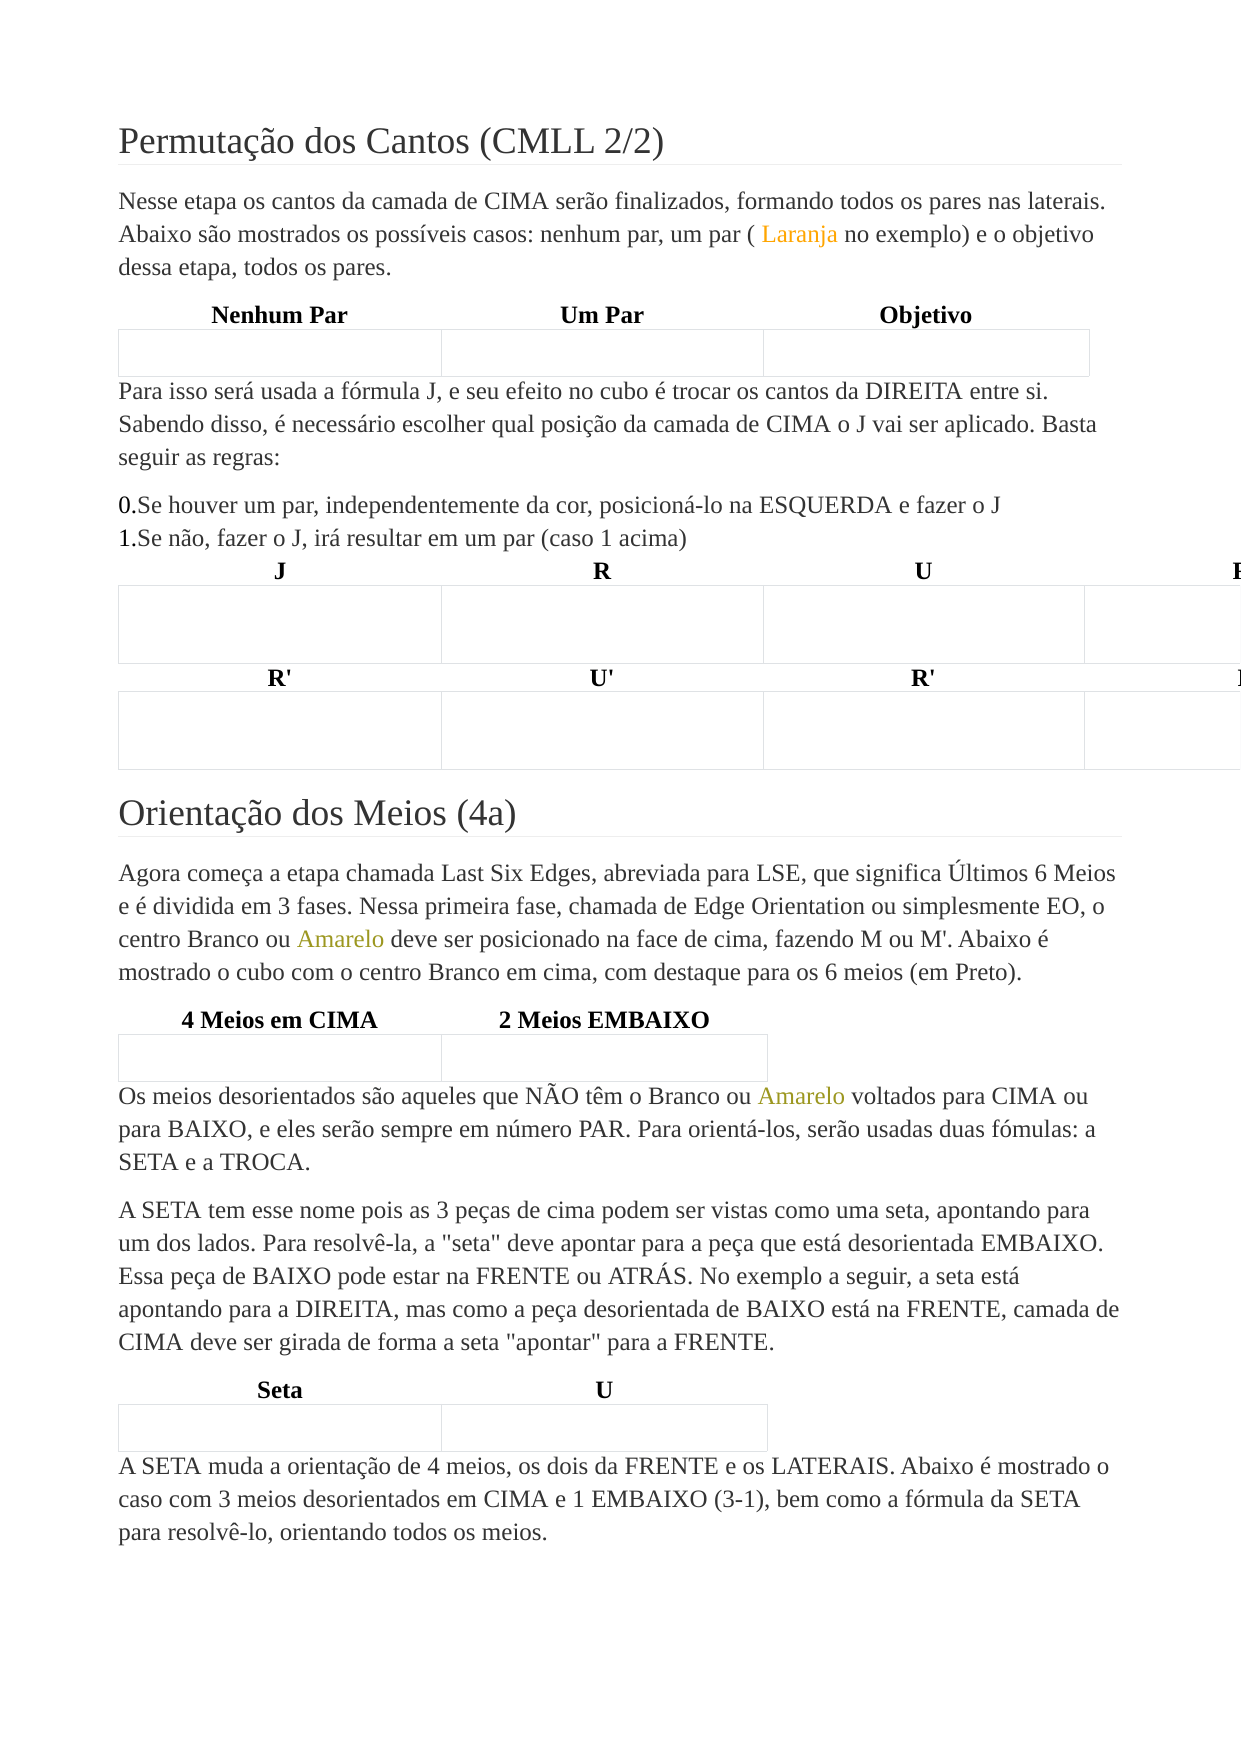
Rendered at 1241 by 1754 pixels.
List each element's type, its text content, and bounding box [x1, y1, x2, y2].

table_cell [442, 586, 763, 663]
text Nesse etapa os cantos da camada de CIMA serão finalizados, formando todos os pares nas laterais. Abaixo são mostrados os possíveis casos: nenhum par, um par ( Laranja no exemplo) e o objetivo dessa etapa, todos os pares. [118, 186, 1122, 281]
subtitle Orientação dos Meios (4a) [118, 790, 1122, 836]
table_cell [442, 692, 763, 769]
table_header U [763, 556, 1084, 585]
text A SETA tem esse nome pois as 3 peças de cima podem ser vistas como uma seta, apontando para um dos lados. Para resolvê-la, a "seta" deve apontar para a peça que está desorientada EMBAIXO. Essa peça de BAIXO pode estar na FRENTE ou ATRÁS. No exemplo a seguir, a seta está apontando para a DIREITA, mas como a peça desorientada de BAIXO está na FRENTE, camada de CIMA deve ser girada de forma a seta "apontar" para a FRENTE. [118, 1195, 1122, 1356]
table_header R' [118, 664, 441, 691]
table_header R' [1084, 556, 1240, 585]
list Se não, fazer o J, irá resultar em um par (caso 1 acima) [118, 523, 1122, 552]
table_header F [1084, 664, 1240, 691]
table_cell [442, 330, 763, 376]
table_cell [442, 1035, 767, 1081]
table_header R' [763, 664, 1084, 691]
table_cell [1085, 692, 1240, 769]
text Agora começa a etapa chamada Last Six Edges, abreviada para LSE, que significa Últimos 6 Meios e é dividida em 3 fases. Nessa primeira fase, chamada de Edge Orientation ou simplesmente EO, o centro Branco ou Amarelo deve ser posicionado na face de cima, fazendo M ou M'. Abaixo é mostrado o cubo com o centro Branco em cima, com destaque para os 6 meios (em Preto). [118, 858, 1122, 986]
table_cell [119, 1405, 441, 1451]
table_header Seta [118, 1375, 441, 1403]
table_header R [441, 556, 763, 585]
table_cell [119, 586, 441, 663]
subtitle Permutação dos Cantos (CMLL 2/2) [118, 118, 1122, 164]
table_header U' [441, 664, 763, 691]
table_cell [764, 330, 1089, 376]
table_header U [441, 1375, 767, 1403]
table_cell [764, 692, 1084, 769]
table_header 4 Meios em CIMA [118, 1005, 441, 1034]
table_cell [442, 1405, 767, 1451]
text Os meios desorientados são aqueles que NÃO têm o Branco ou Amarelo voltados para CIMA ou para BAIXO, e eles serão sempre em número PAR. Para orientá-los, serão usadas duas fómulas: a SETA e a TROCA. [118, 1081, 1122, 1176]
list Se houver um par, independentemente da cor, posicioná-lo na ESQUERDA e fazer o J [118, 490, 1122, 519]
table_cell [764, 586, 1084, 663]
table_header Objetivo [763, 300, 1089, 329]
table_header 2 Meios EMBAIXO [441, 1005, 767, 1034]
table_cell [119, 692, 441, 769]
table_header Nenhum Par [118, 300, 441, 329]
table_cell [119, 1035, 441, 1081]
table_header J [118, 556, 441, 585]
text Para isso será usada a fórmula J, e seu efeito no cubo é trocar os cantos da DIREITA entre si. Sabendo disso, é necessário escolher qual posição da camada de CIMA o J vai ser aplicado. Basta seguir as regras: [118, 376, 1122, 471]
table_cell [119, 330, 441, 376]
text A SETA muda a orientação de 4 meios, os dois da FRENTE e os LATERAIS. Abaixo é mostrado o caso com 3 meios desorientados em CIMA e 1 EMBAIXO (3-1), bem como a fórmula da SETA para resolvê-lo, orientando todos os meios. [118, 1451, 1122, 1546]
table_cell [1085, 586, 1240, 663]
table_header Um Par [441, 300, 763, 329]
